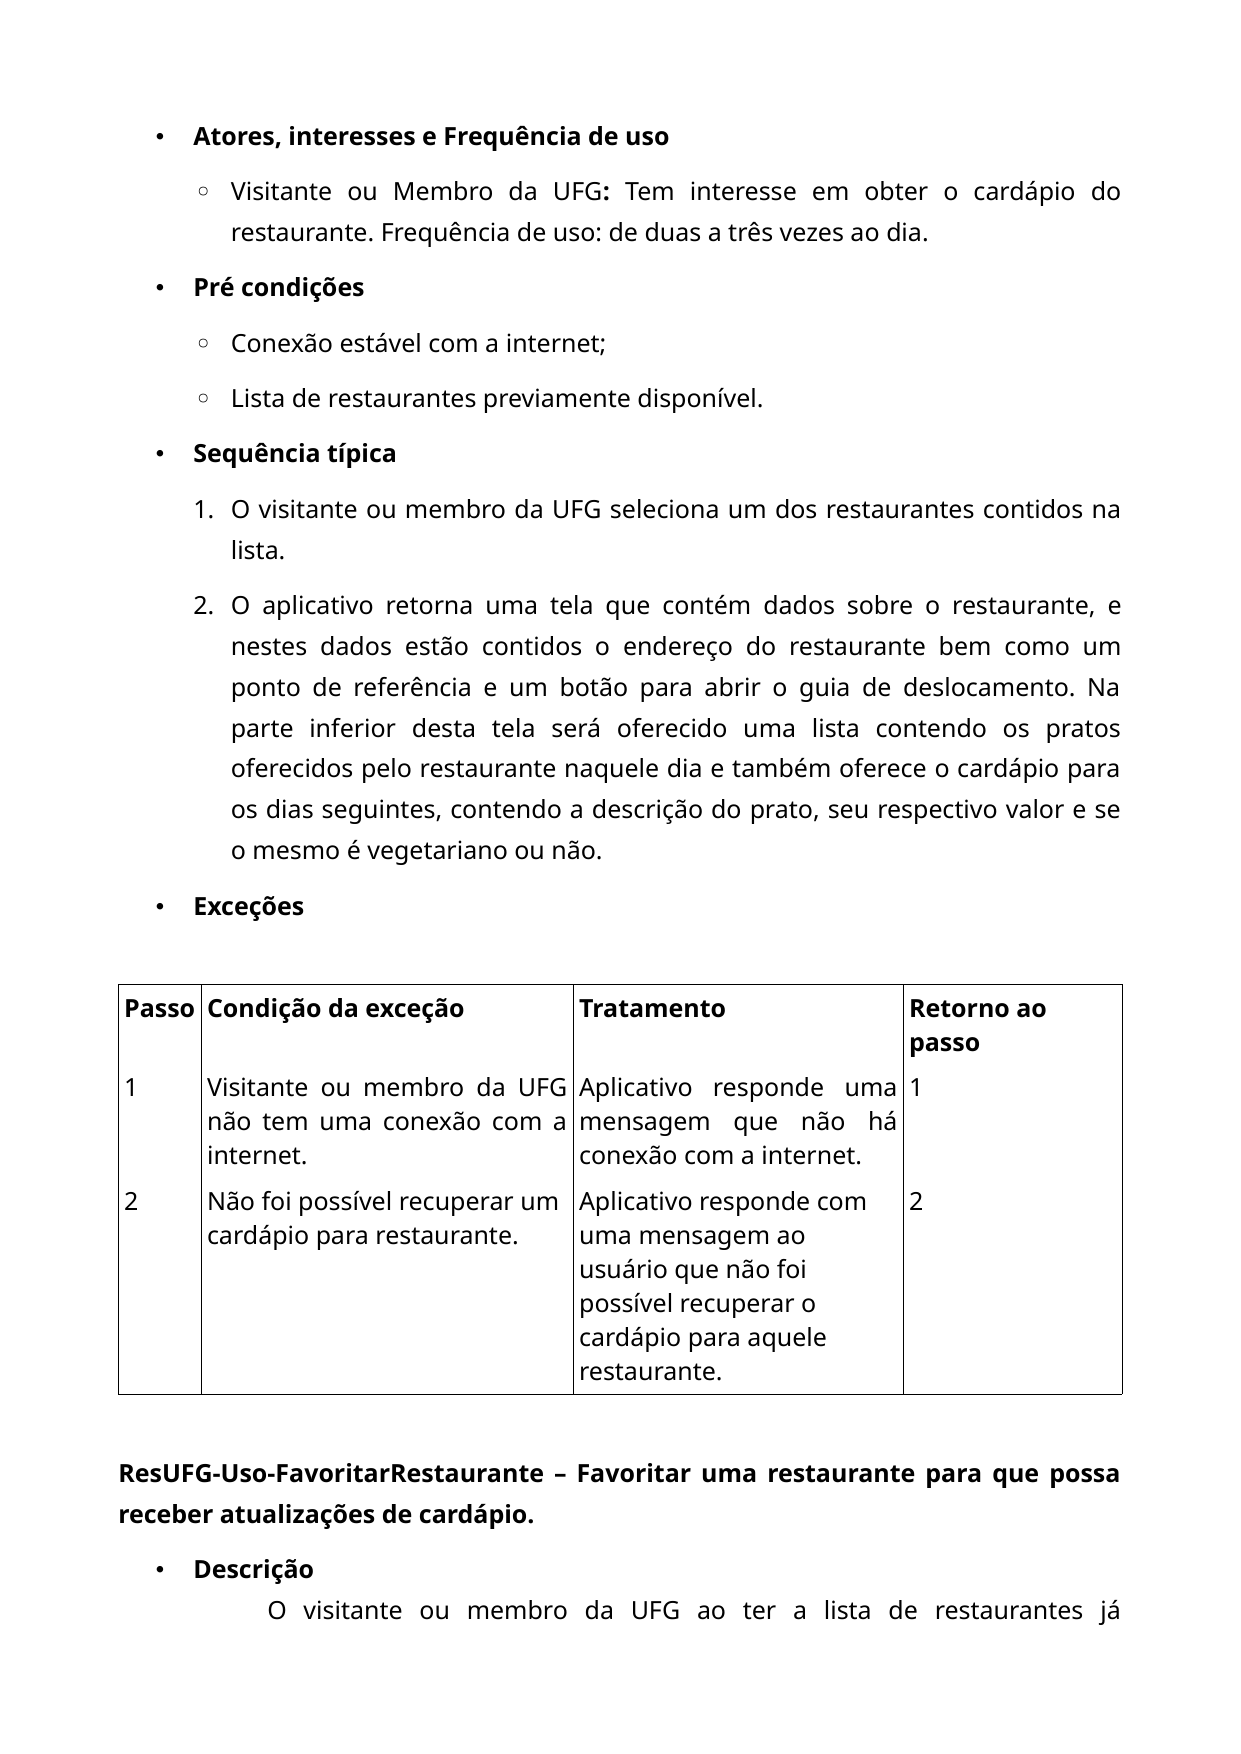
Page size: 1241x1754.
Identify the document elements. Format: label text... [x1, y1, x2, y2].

table_cell Aplicativo responde com uma mensagem ao usuário que não foi possível recuperar o cardápio para aquele restaurante. [574, 1178, 903, 1393]
list Sequência típica [156, 436, 1122, 470]
table_cell Visitante ou membro da UFG não tem uma conexão com a internet. [202, 1064, 573, 1178]
table_cell 2 [904, 1178, 1122, 1393]
table_header Retorno ao passo [904, 985, 1122, 1064]
table_cell Não foi possível recuperar um cardápio para restaurante. [202, 1178, 573, 1393]
table_header Tratamento [574, 985, 903, 1064]
table_cell 1 [904, 1064, 1122, 1178]
table_cell 1 [119, 1064, 201, 1178]
list Visitante ou Membro da UFG: Tem interesse em obter o cardápio do restaurante. Frequência de uso: de duas a três vezes ao dia. [193, 173, 1122, 248]
table_header Condição da exceção [202, 985, 573, 1064]
table_cell 2 [119, 1178, 201, 1393]
list Conexão estável com a internet; [193, 325, 1122, 359]
list Lista de restaurantes previamente disponível. [193, 381, 1122, 415]
list O aplicativo retorna uma tela que contém dados sobre o restaurante, e nestes dados estão contidos o endereço do restaurante bem como um ponto de referência e um botão para abrir o guia de deslocamento. Na parte inferior desta tela será oferecido uma lista contendo os pratos oferecidos pelo restaurante naquele dia e também oferece o cardápio para os dias seguintes, contendo a descrição do prato, seu respectivo valor e se o mesmo é vegetariano ou não. [193, 588, 1122, 867]
list Atores, interesses e Frequência de uso [156, 118, 1122, 152]
list O visitante ou membro da UFG seleciona um dos restaurantes contidos na lista. [193, 491, 1122, 566]
list Exceções [156, 888, 1122, 963]
text ResUFG-Uso-FavoritarRestaurante – Favoritar uma restaurante para que possa receber atualizações de cardápio. [118, 1456, 1122, 1531]
list Descrição O visitante ou membro da UFG ao ter a lista de restaurantes já [156, 1552, 1122, 1627]
list Pré condições [156, 270, 1122, 304]
table_cell Aplicativo responde uma mensagem que não há conexão com a internet. [574, 1064, 903, 1178]
table_header Passo [119, 985, 201, 1064]
